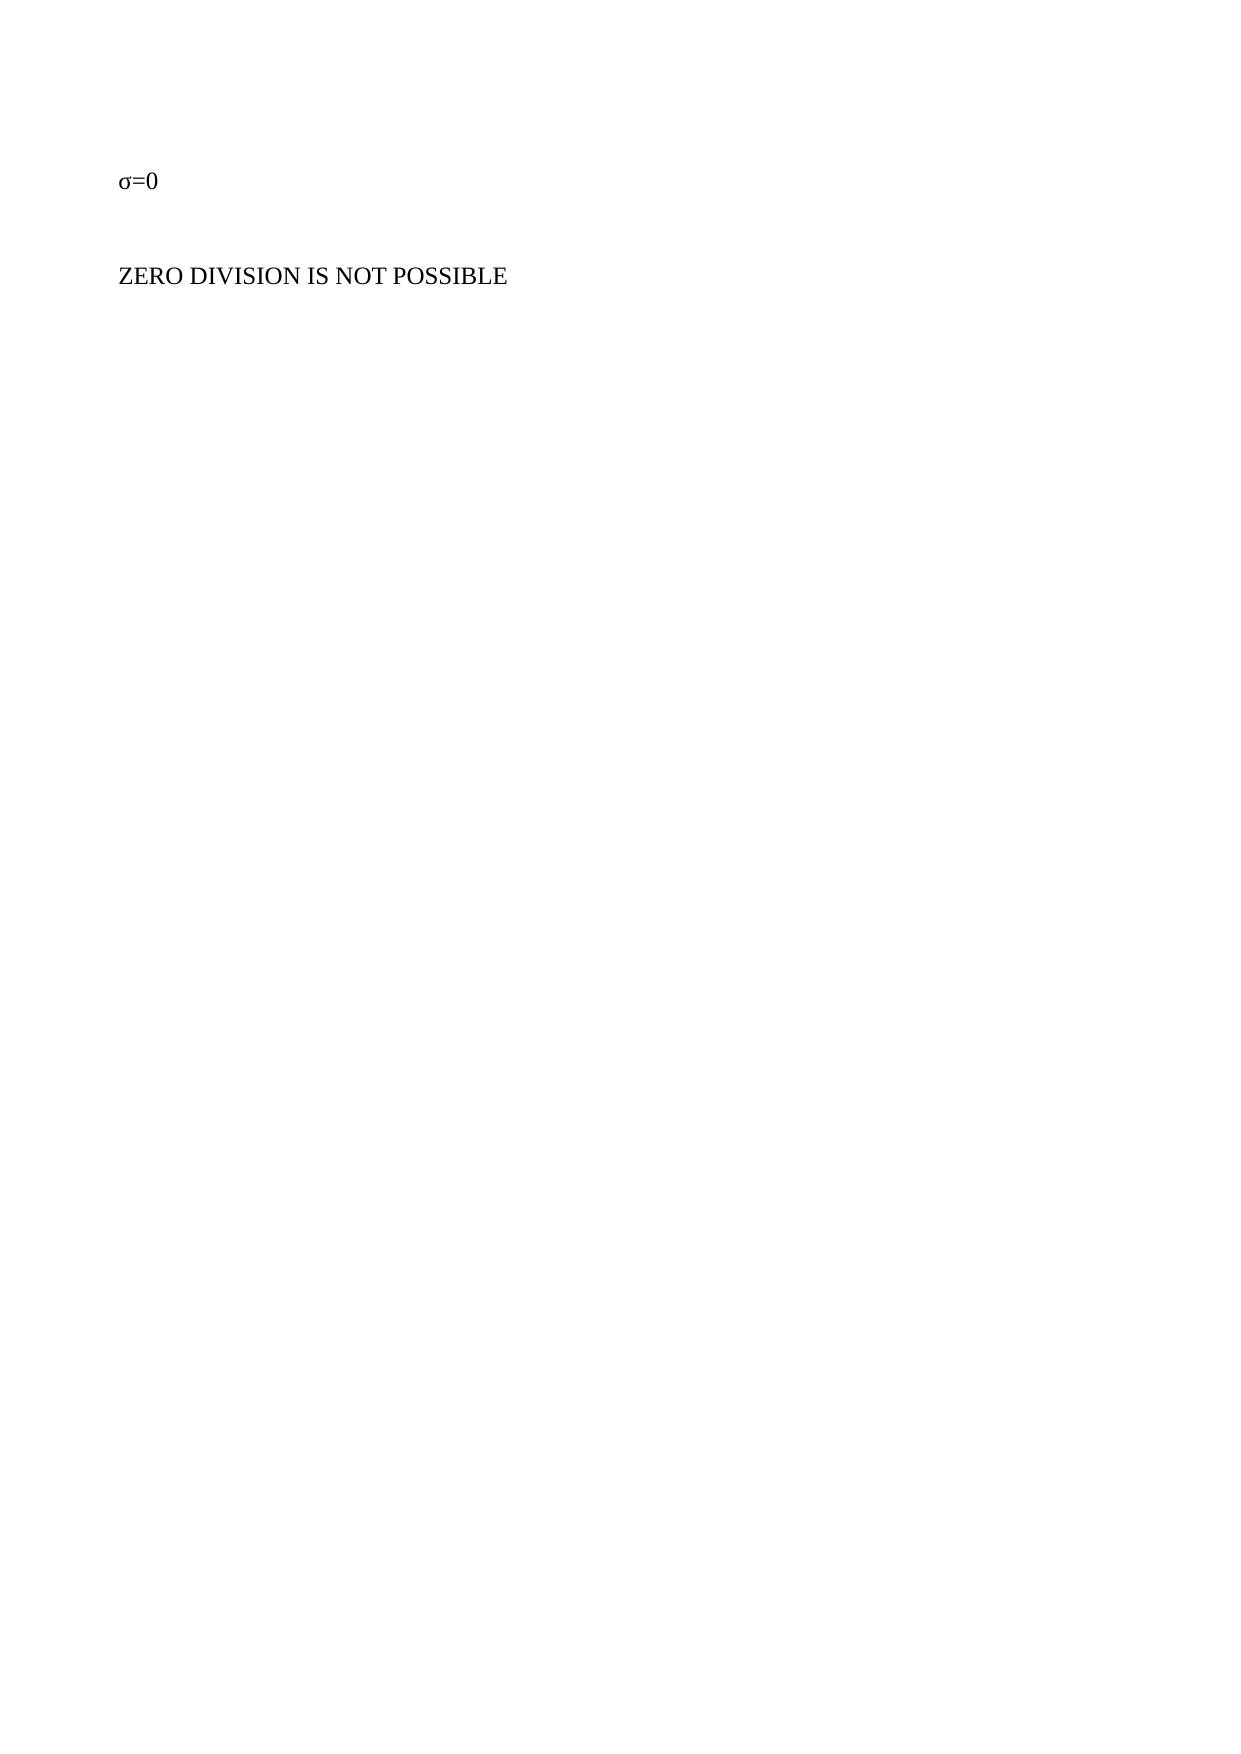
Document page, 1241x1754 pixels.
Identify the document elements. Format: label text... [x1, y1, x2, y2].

text ZERO DIVISION IS NOT POSSIBLE [118, 261, 1122, 290]
text σ=0 [118, 166, 1122, 194]
